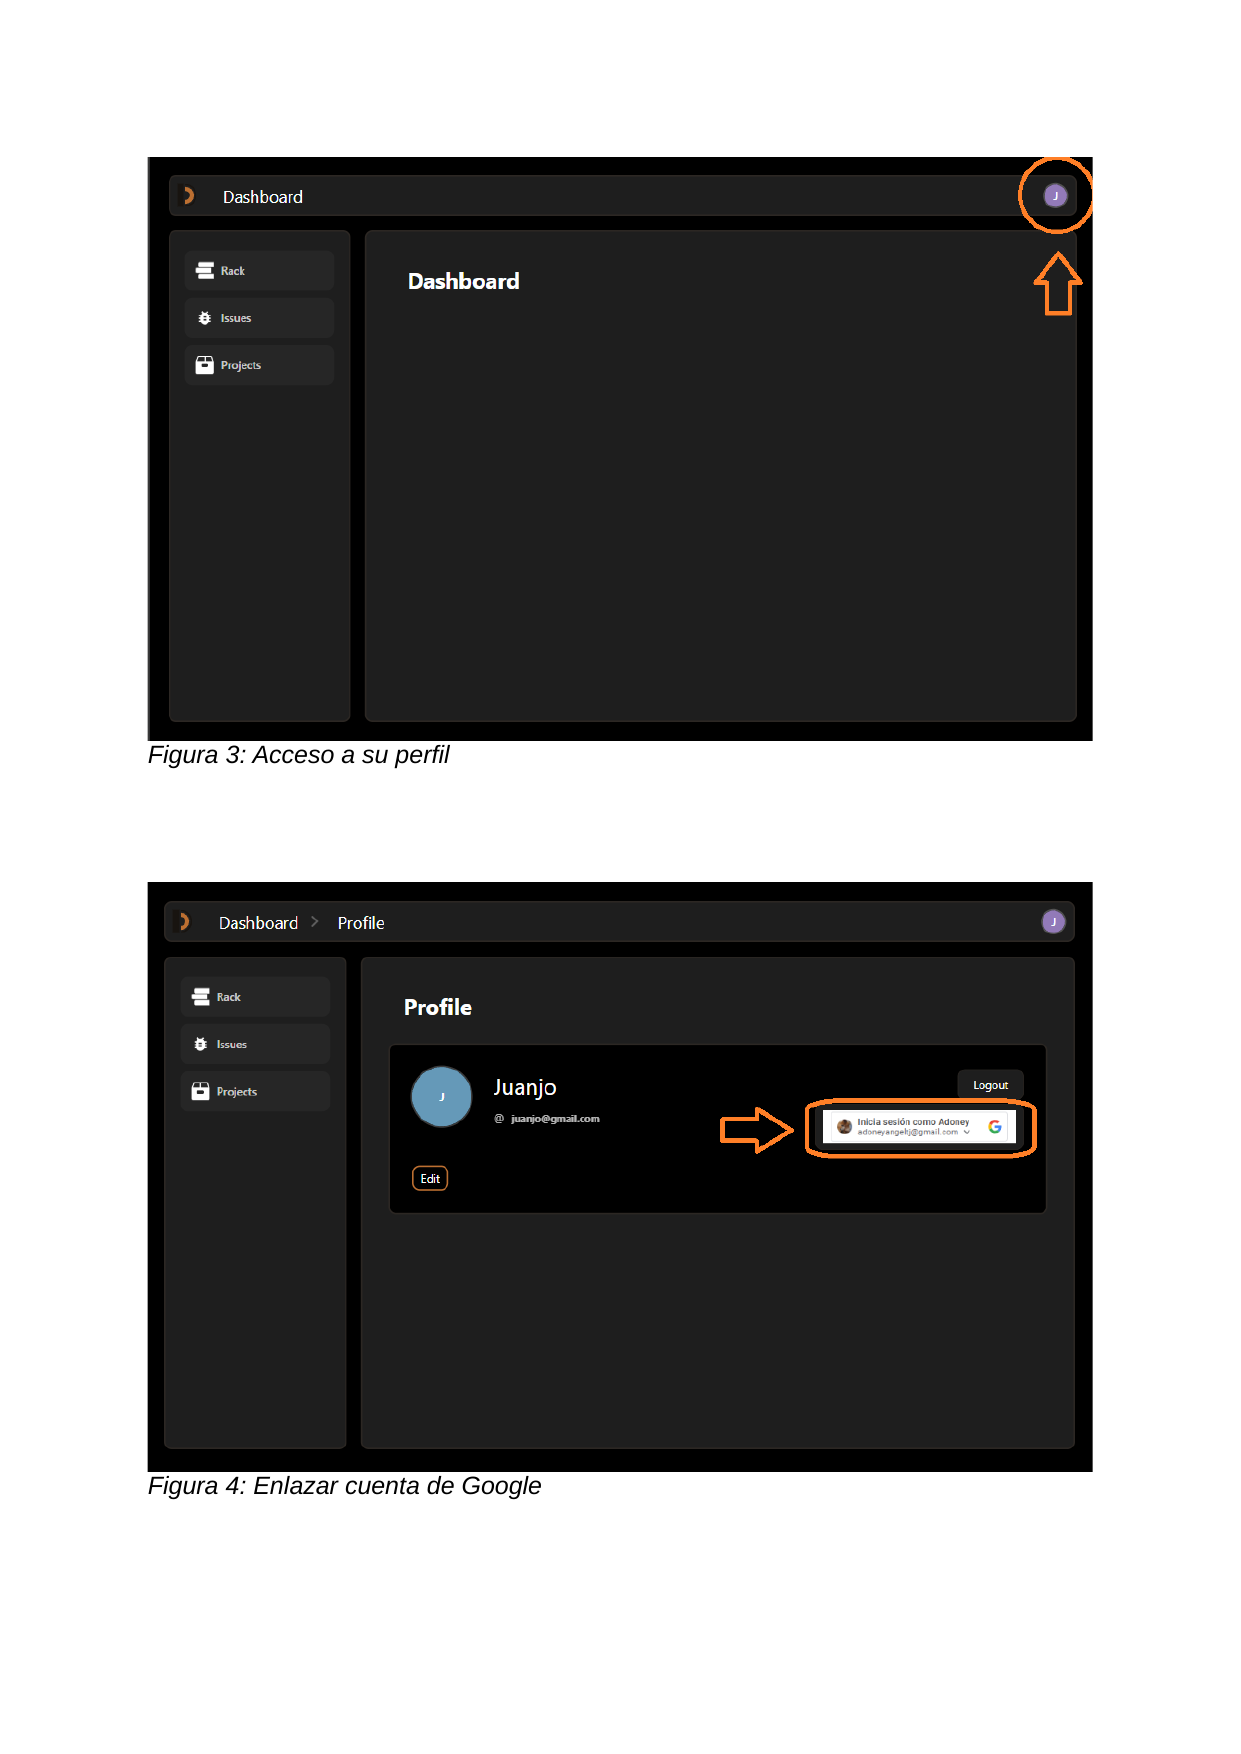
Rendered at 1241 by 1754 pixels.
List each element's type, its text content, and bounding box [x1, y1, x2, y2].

text Figura 3: Acceso a su perfil [148, 741, 1093, 769]
picture [147, 882, 1093, 1472]
text Figura 4: Enlazar cuenta de Google [148, 1472, 1093, 1500]
picture [147, 157, 1093, 741]
